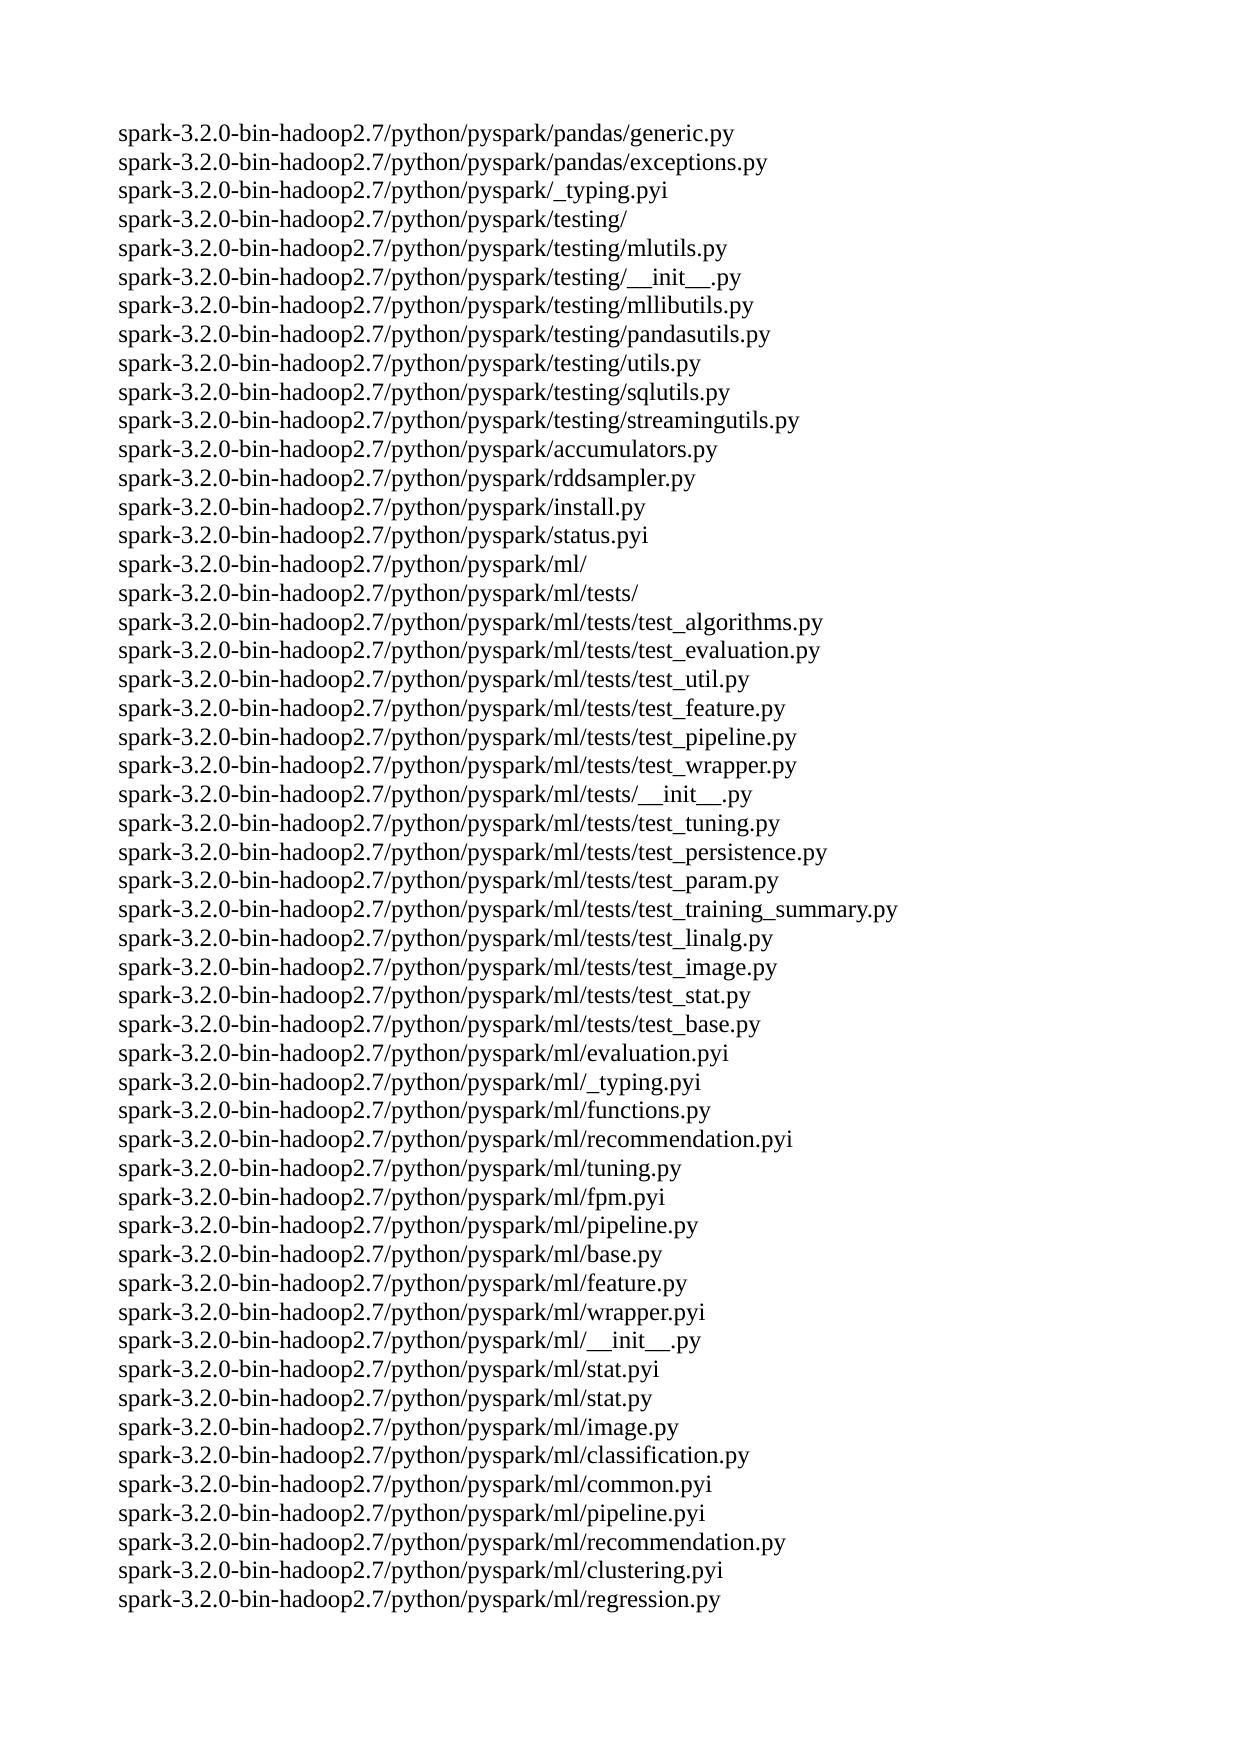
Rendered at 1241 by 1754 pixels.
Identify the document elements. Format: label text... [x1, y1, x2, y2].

text spark-3.2.0-bin-hadoop2.7/python/pyspark/rddsampler.py [118, 463, 1122, 492]
text spark-3.2.0-bin-hadoop2.7/python/pyspark/ml/common.pyi [118, 1469, 1122, 1498]
text spark-3.2.0-bin-hadoop2.7/python/pyspark/ml/tests/test_persistence.py [118, 837, 1122, 866]
text spark-3.2.0-bin-hadoop2.7/python/pyspark/ml/tests/test_image.py [118, 952, 1122, 981]
text spark-3.2.0-bin-hadoop2.7/python/pyspark/ml/tests/test_util.py [118, 664, 1122, 693]
text spark-3.2.0-bin-hadoop2.7/python/pyspark/ml/tests/test_stat.py [118, 981, 1122, 1009]
text spark-3.2.0-bin-hadoop2.7/python/pyspark/ml/evaluation.pyi [118, 1038, 1122, 1067]
text spark-3.2.0-bin-hadoop2.7/python/pyspark/ml/stat.py [118, 1383, 1122, 1412]
text spark-3.2.0-bin-hadoop2.7/python/pyspark/ml/functions.py [118, 1096, 1122, 1124]
text spark-3.2.0-bin-hadoop2.7/python/pyspark/ml/tuning.py [118, 1153, 1122, 1182]
text spark-3.2.0-bin-hadoop2.7/python/pyspark/ml/recommendation.pyi [118, 1124, 1122, 1153]
text spark-3.2.0-bin-hadoop2.7/python/pyspark/testing/utils.py [118, 348, 1122, 377]
text spark-3.2.0-bin-hadoop2.7/python/pyspark/ml/tests/test_feature.py [118, 693, 1122, 722]
text spark-3.2.0-bin-hadoop2.7/python/pyspark/ml/tests/test_param.py [118, 866, 1122, 894]
text spark-3.2.0-bin-hadoop2.7/python/pyspark/ml/tests/test_training_summary.py [118, 894, 1122, 923]
text spark-3.2.0-bin-hadoop2.7/python/pyspark/testing/sqlutils.py [118, 377, 1122, 406]
text spark-3.2.0-bin-hadoop2.7/python/pyspark/_typing.pyi [118, 176, 1122, 204]
text spark-3.2.0-bin-hadoop2.7/python/pyspark/testing/streamingutils.py [118, 406, 1122, 434]
text spark-3.2.0-bin-hadoop2.7/python/pyspark/testing/__init__.py [118, 262, 1122, 291]
text spark-3.2.0-bin-hadoop2.7/python/pyspark/ml/tests/test_algorithms.py [118, 607, 1122, 636]
text spark-3.2.0-bin-hadoop2.7/python/pyspark/ml/wrapper.pyi [118, 1297, 1122, 1326]
text spark-3.2.0-bin-hadoop2.7/python/pyspark/ml/tests/test_evaluation.py [118, 636, 1122, 664]
text spark-3.2.0-bin-hadoop2.7/python/pyspark/ml/regression.py [118, 1584, 1122, 1613]
text spark-3.2.0-bin-hadoop2.7/python/pyspark/testing/mllibutils.py [118, 291, 1122, 319]
text spark-3.2.0-bin-hadoop2.7/python/pyspark/ml/__init__.py [118, 1326, 1122, 1354]
text spark-3.2.0-bin-hadoop2.7/python/pyspark/ml/stat.pyi [118, 1354, 1122, 1383]
text spark-3.2.0-bin-hadoop2.7/python/pyspark/ml/ [118, 549, 1122, 578]
text spark-3.2.0-bin-hadoop2.7/python/pyspark/testing/pandasutils.py [118, 319, 1122, 348]
text spark-3.2.0-bin-hadoop2.7/python/pyspark/ml/clustering.pyi [118, 1556, 1122, 1584]
text spark-3.2.0-bin-hadoop2.7/python/pyspark/pandas/exceptions.py [118, 147, 1122, 176]
text spark-3.2.0-bin-hadoop2.7/python/pyspark/ml/base.py [118, 1239, 1122, 1268]
text spark-3.2.0-bin-hadoop2.7/python/pyspark/ml/pipeline.py [118, 1211, 1122, 1239]
text spark-3.2.0-bin-hadoop2.7/python/pyspark/pandas/generic.py [118, 118, 1122, 147]
text spark-3.2.0-bin-hadoop2.7/python/pyspark/ml/tests/test_linalg.py [118, 923, 1122, 952]
text spark-3.2.0-bin-hadoop2.7/python/pyspark/ml/recommendation.py [118, 1527, 1122, 1556]
text spark-3.2.0-bin-hadoop2.7/python/pyspark/testing/mlutils.py [118, 233, 1122, 262]
text spark-3.2.0-bin-hadoop2.7/python/pyspark/ml/tests/test_tuning.py [118, 808, 1122, 837]
text spark-3.2.0-bin-hadoop2.7/python/pyspark/status.pyi [118, 521, 1122, 549]
text spark-3.2.0-bin-hadoop2.7/python/pyspark/ml/_typing.pyi [118, 1067, 1122, 1096]
text spark-3.2.0-bin-hadoop2.7/python/pyspark/ml/classification.py [118, 1441, 1122, 1469]
text spark-3.2.0-bin-hadoop2.7/python/pyspark/ml/feature.py [118, 1268, 1122, 1297]
text spark-3.2.0-bin-hadoop2.7/python/pyspark/testing/ [118, 204, 1122, 233]
text spark-3.2.0-bin-hadoop2.7/python/pyspark/ml/image.py [118, 1412, 1122, 1441]
text spark-3.2.0-bin-hadoop2.7/python/pyspark/ml/tests/ [118, 578, 1122, 607]
text spark-3.2.0-bin-hadoop2.7/python/pyspark/accumulators.py [118, 434, 1122, 463]
text spark-3.2.0-bin-hadoop2.7/python/pyspark/ml/tests/test_pipeline.py [118, 722, 1122, 751]
text spark-3.2.0-bin-hadoop2.7/python/pyspark/ml/fpm.pyi [118, 1182, 1122, 1211]
text spark-3.2.0-bin-hadoop2.7/python/pyspark/install.py [118, 492, 1122, 521]
text spark-3.2.0-bin-hadoop2.7/python/pyspark/ml/tests/test_base.py [118, 1009, 1122, 1038]
text spark-3.2.0-bin-hadoop2.7/python/pyspark/ml/pipeline.pyi [118, 1498, 1122, 1527]
text spark-3.2.0-bin-hadoop2.7/python/pyspark/ml/tests/test_wrapper.py [118, 751, 1122, 779]
text spark-3.2.0-bin-hadoop2.7/python/pyspark/ml/tests/__init__.py [118, 779, 1122, 808]
